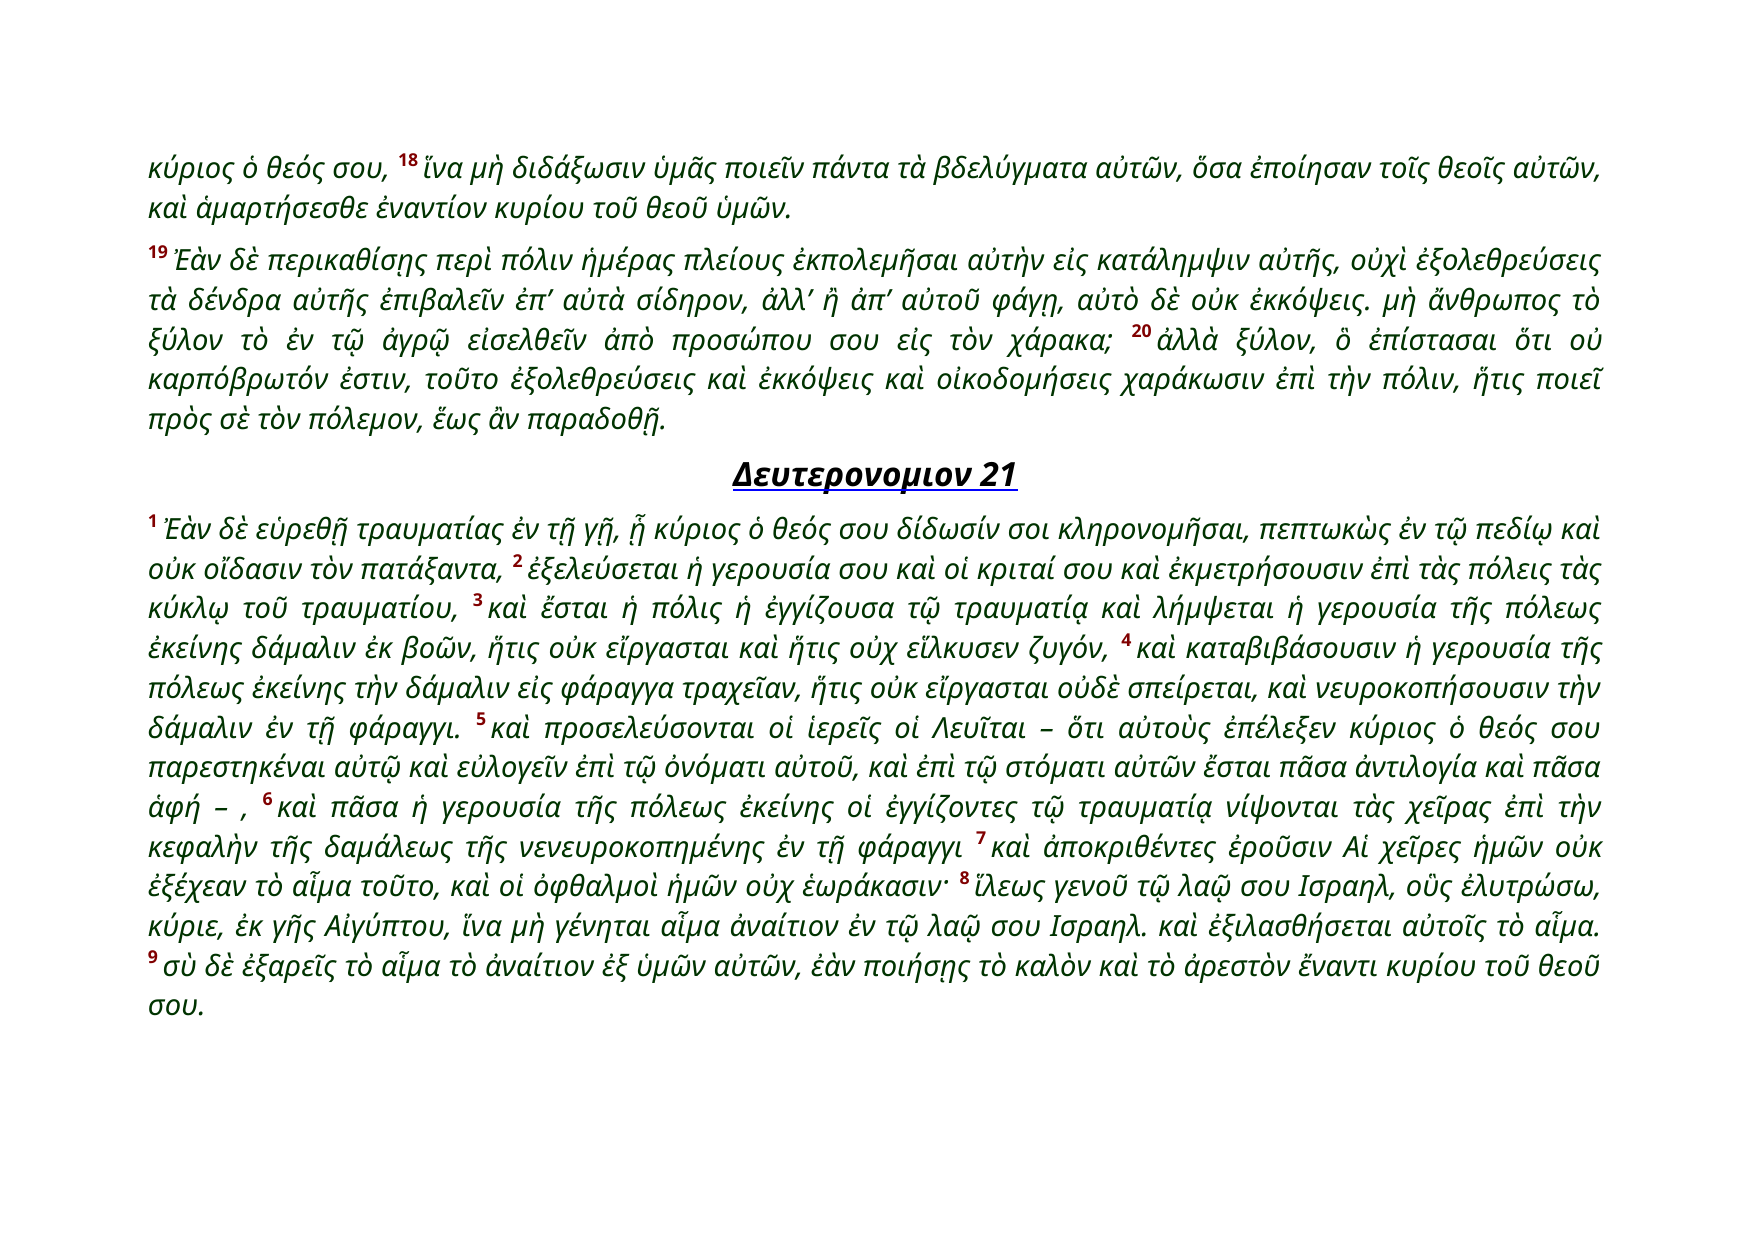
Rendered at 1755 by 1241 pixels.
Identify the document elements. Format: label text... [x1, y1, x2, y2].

text Δευτερονομιον 21 [148, 451, 1606, 496]
text 1 Ἐὰν δὲ εὑρεθῇ τραυματίας ἐν τῇ γῇ, ᾗ κύριος ὁ θεός σου δίδωσίν σοι κληρονομῆσαι, πεπτωκὼς ἐν τῷ πεδίῳ καὶ οὐκ οἴδασιν τὸν πατάξαντα, 2 ἐξελεύσεται ἡ γερουσία σου καὶ οἱ κριταί σου καὶ ἐκμετρήσουσιν ἐπὶ τὰς πόλεις τὰς κύκλῳ τοῦ τραυματίου, 3 καὶ ἔσται ἡ πόλις ἡ ἐγγίζουσα τῷ τραυματίᾳ καὶ λήμψεται ἡ γερουσία τῆς πόλεως ἐκείνης δάμαλιν ἐκ βοῶν, ἥτις οὐκ εἴργασται καὶ ἥτις οὐχ εἵλκυσεν ζυγόν, 4 καὶ καταβιβάσουσιν ἡ γερουσία τῆς πόλεως ἐκείνης τὴν δάμαλιν εἰς φάραγγα τραχεῖαν, ἥτις οὐκ εἴργασται οὐδὲ σπείρεται, καὶ νευροκοπήσουσιν τὴν δάμαλιν ἐν τῇ φάραγγι. 5 καὶ προσελεύσονται οἱ ἱερεῖς οἱ Λευῖται – ὅτι αὐτοὺς ἐπέλεξεν κύριος ὁ θεός σου παρεστηκέναι αὐτῷ καὶ εὐλογεῖν ἐπὶ τῷ ὀνόματι αὐτοῦ, καὶ ἐπὶ τῷ στόματι αὐτῶν ἔσται πᾶσα ἀντιλογία καὶ πᾶσα ἁφή – , 6 καὶ πᾶσα ἡ γερουσία τῆς πόλεως ἐκείνης οἱ ἐγγίζοντες τῷ τραυματίᾳ νίψονται τὰς χεῖρας ἐπὶ τὴν κεφαλὴν τῆς δαμάλεως τῆς νενευροκοπημένης ἐν τῇ φάραγγι 7 καὶ ἀποκριθέντες ἐροῦσιν Αἱ χεῖρες ἡμῶν οὐκ ἐξέχεαν τὸ αἷμα τοῦτο, καὶ οἱ ὀφθαλμοὶ ἡμῶν οὐχ ἑωράκασιν· 8 ἵλεως γενοῦ τῷ λαῷ σου Ισραηλ, οὓς ἐλυτρώσω, κύριε, ἐκ γῆς Αἰγύπτου, ἵνα μὴ γένηται αἷμα ἀναίτιον ἐν τῷ λαῷ σου Ισραηλ. καὶ ἐξιλασθήσεται αὐτοῖς τὸ αἷμα. 9 σὺ δὲ ἐξαρεῖς τὸ αἷμα τὸ ἀναίτιον ἐξ ὑμῶν αὐτῶν, ἐὰν ποιήσῃς τὸ καλὸν καὶ τὸ ἀρεστὸν ἔναντι κυρίου τοῦ θεοῦ σου. [148, 508, 1606, 1024]
text 19 Ἐὰν δὲ περικαθίσῃς περὶ πόλιν ἡμέρας πλείους ἐκπολεμῆσαι αὐτὴν εἰς κατάλημψιν αὐτῆς, οὐχὶ ἐξολεθρεύσεις τὰ δένδρα αὐτῆς ἐπιβαλεῖν ἐπ’ αὐτὰ σίδηρον, ἀλλ’ ἢ ἀπ’ αὐτοῦ φάγῃ, αὐτὸ δὲ οὐκ ἐκκόψεις. μὴ ἄνθρωπος τὸ ξύλον τὸ ἐν τῷ ἀγρῷ εἰσελθεῖν ἀπὸ προσώπου σου εἰς τὸν χάρακα; 20 ἀλλὰ ξύλον, ὃ ἐπίστασαι ὅτι οὐ καρπόβρωτόν ἐστιν, τοῦτο ἐξολεθρεύσεις καὶ ἐκκόψεις καὶ οἰκοδομήσεις χαράκωσιν ἐπὶ τὴν πόλιν, ἥτις ποιεῖ πρὸς σὲ τὸν πόλεμον, ἕως ἂν παραδοθῇ. [148, 239, 1606, 438]
text κύριος ὁ θεός σου, 18 ἵνα μὴ διδάξωσιν ὑμᾶς ποιεῖν πάντα τὰ βδελύγματα αὐτῶν, ὅσα ἐποίησαν τοῖς θεοῖς αὐτῶν, καὶ ἁμαρτήσεσθε ἐναντίον κυρίου τοῦ θεοῦ ὑμῶν. [148, 148, 1606, 227]
